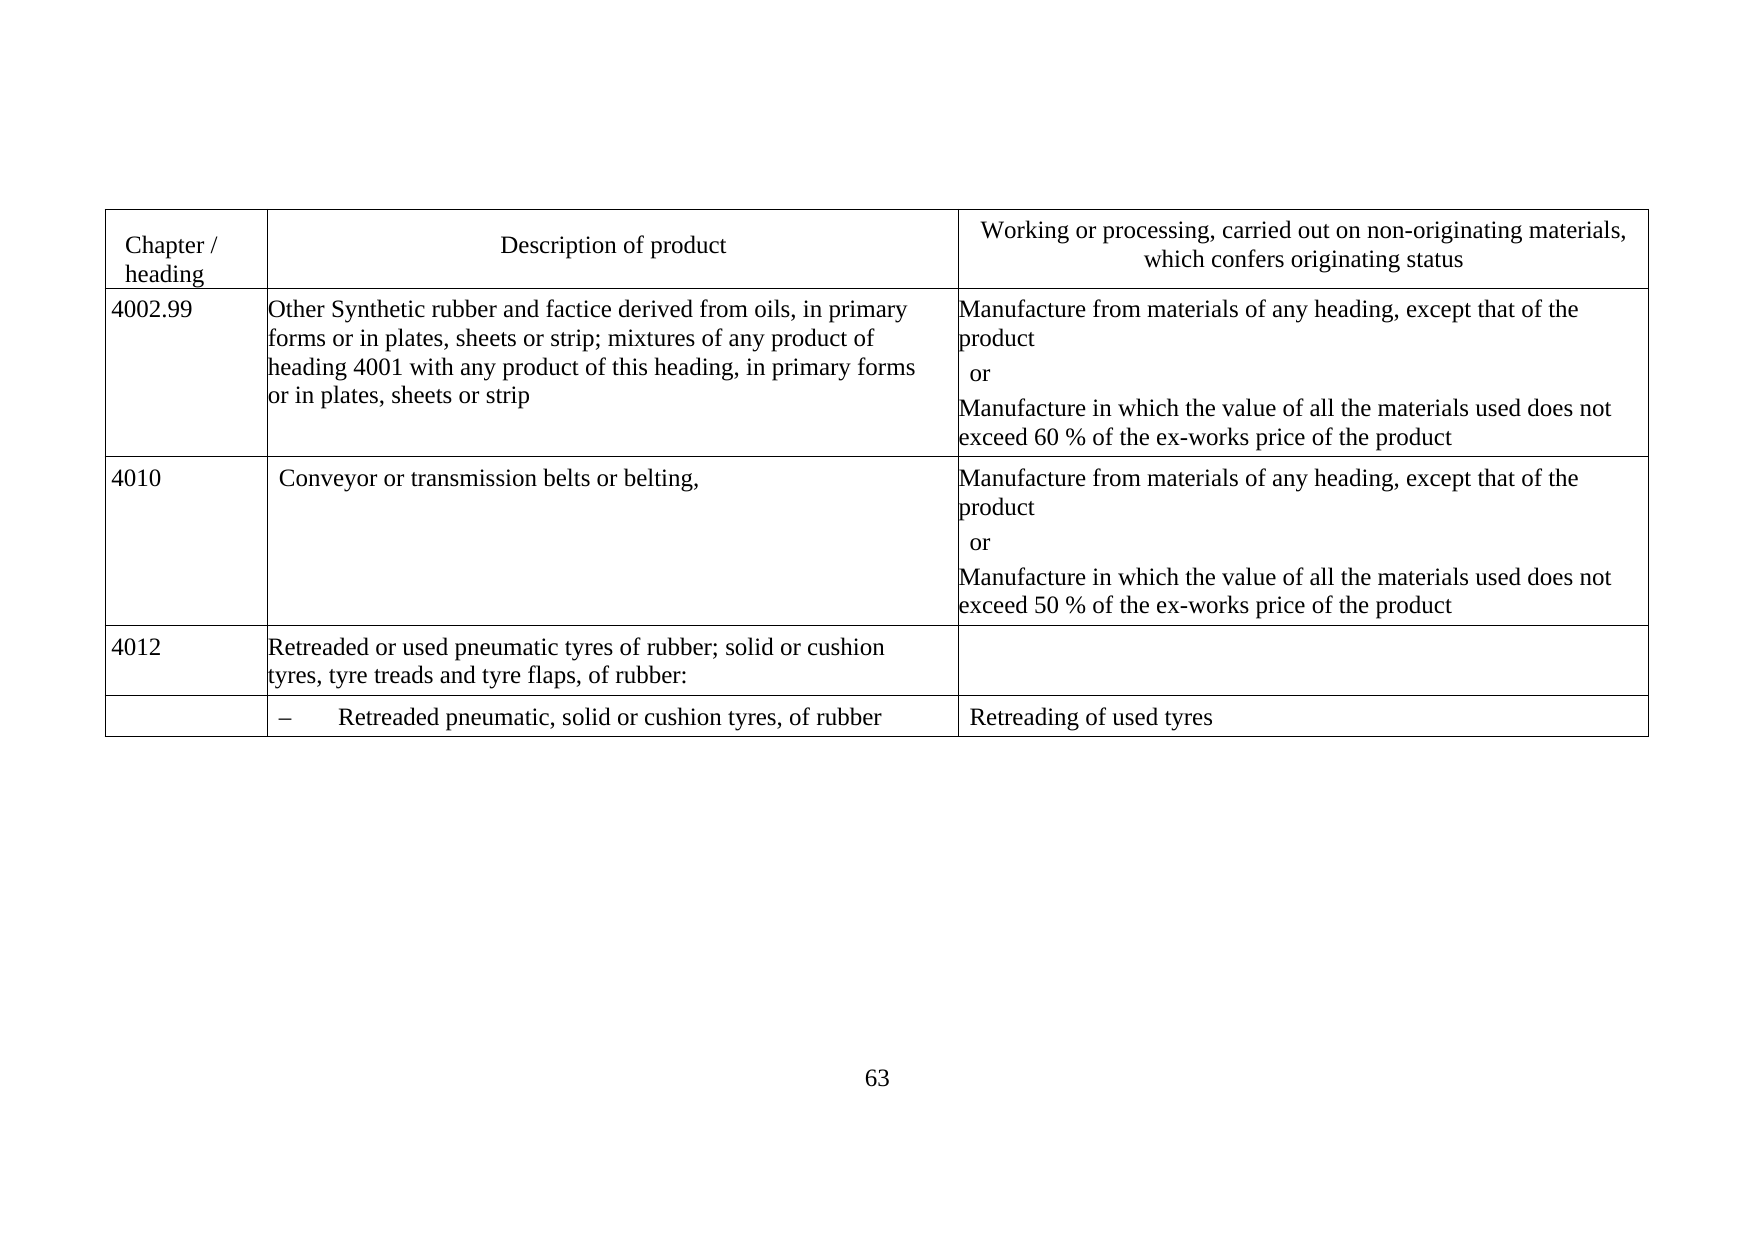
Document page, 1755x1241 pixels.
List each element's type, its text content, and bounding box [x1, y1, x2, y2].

table_cell Manufacture from materials of any heading, except that of the product or Manufacture in which the value of all the materials used does not exceed 60 % of the ex-works price of the product [959, 289, 1648, 456]
table_cell Retreaded or used pneumatic tyres of rubber; solid or cushion tyres, tyre treads and tyre flaps, of rubber: [268, 626, 958, 695]
table_cell 4012 [106, 626, 267, 695]
table_cell [959, 626, 1648, 695]
table_cell Retreading of used tyres [959, 696, 1648, 736]
table_cell [106, 696, 267, 736]
table_header Chapter / heading [106, 210, 267, 287]
table_cell Manufacture from materials of any heading, except that of the product or Manufacture in which the value of all the materials used does not exceed 50 % of the ex-works price of the product [959, 457, 1648, 625]
table_cell 4010 [106, 457, 267, 625]
table_header Description of product [268, 210, 958, 287]
table_cell Conveyor or transmission belts or belting, [268, 457, 958, 625]
table_cell Other Synthetic rubber and factice derived from oils, in primary forms or in plates, sheets or strip; mixtures of any product of heading 4001 with any product of this heading, in primary forms or in plates, sheets or strip [268, 289, 958, 456]
table_cell 4002.99 [106, 289, 267, 456]
table_cell – Retreaded pneumatic, solid or cushion tyres, of rubber [268, 696, 958, 736]
table_header Working or processing, carried out on non-originating materials, which confers originating status [959, 210, 1648, 287]
